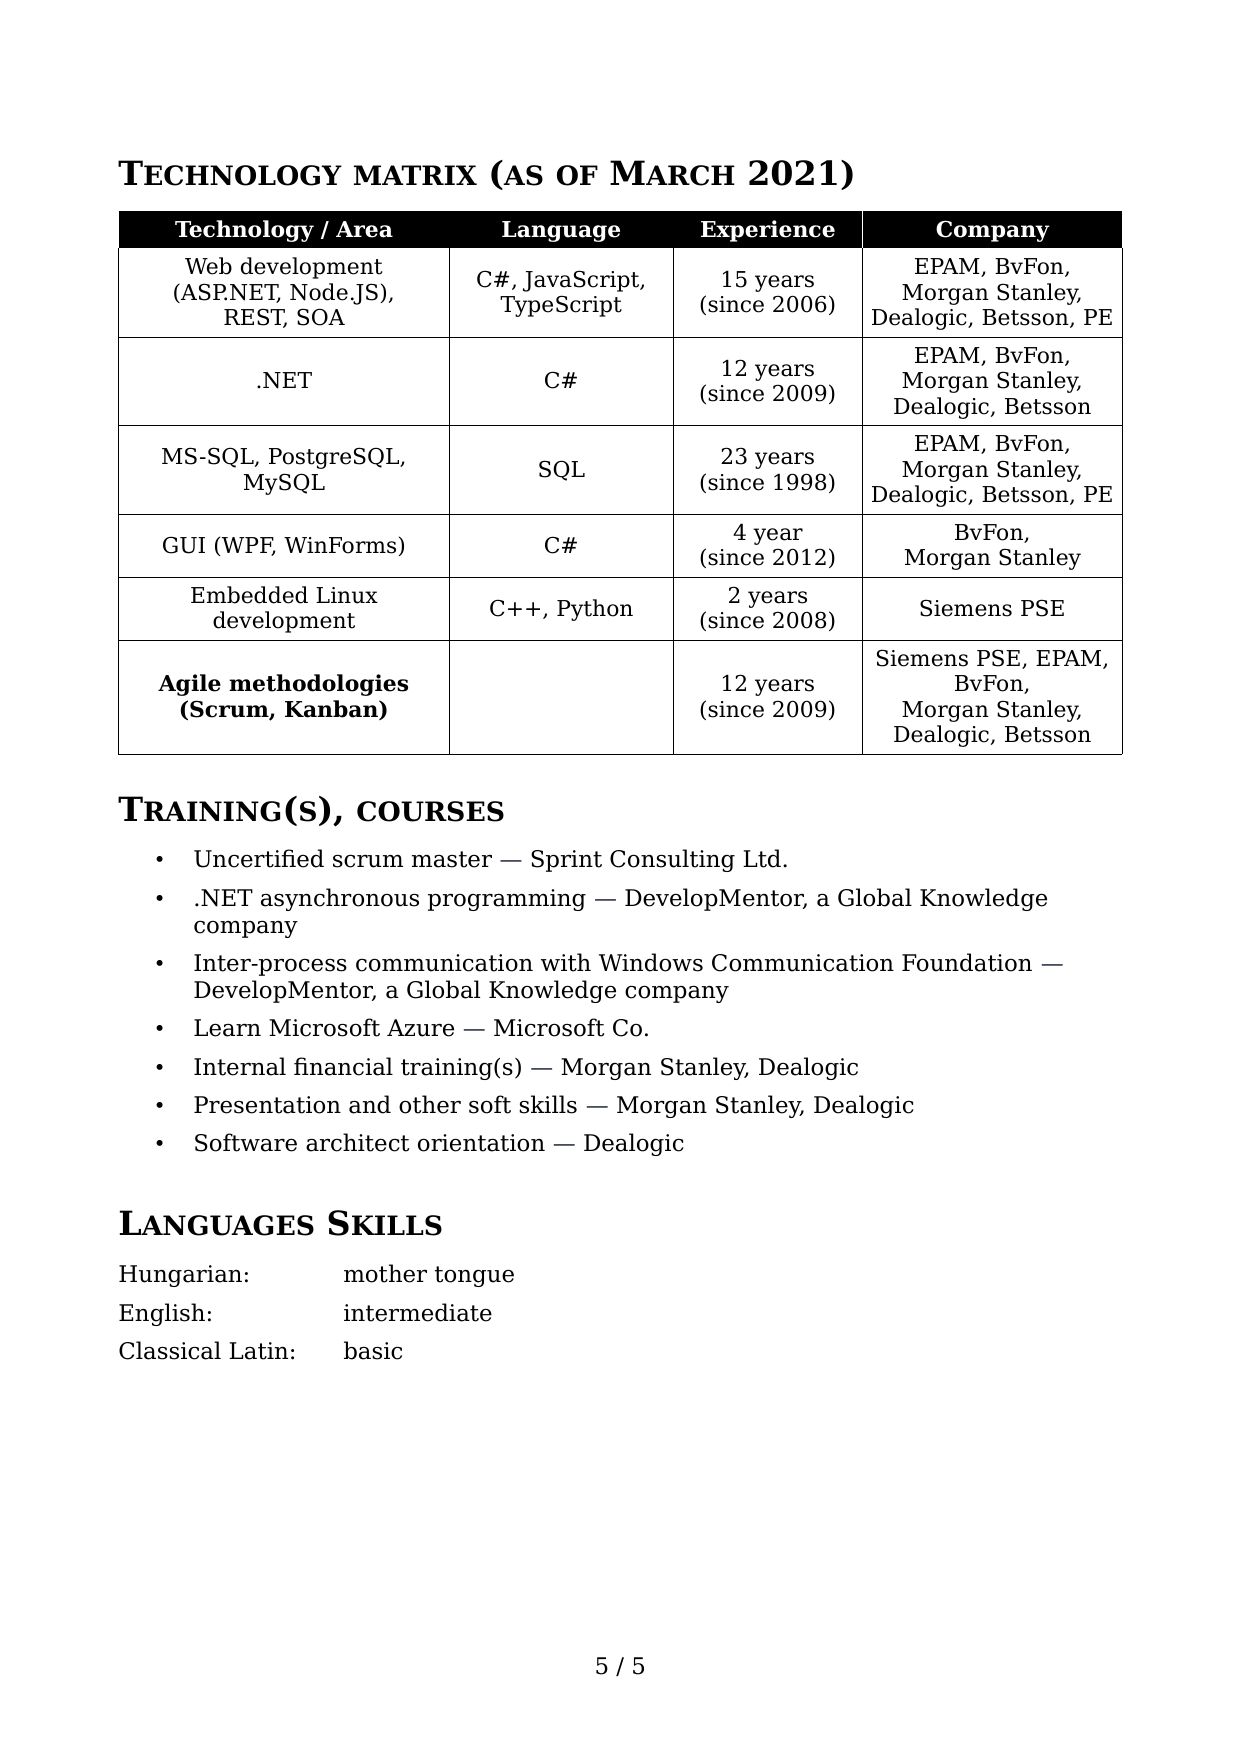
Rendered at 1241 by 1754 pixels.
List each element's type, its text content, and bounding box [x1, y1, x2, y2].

table_header Technology / Area [119, 211, 449, 248]
list Learn Microsoft Azure — Microsoft Co. [156, 1015, 1122, 1042]
subtitle Training(s), courses [118, 790, 1122, 829]
list Software architect orientation — Dealogic [156, 1131, 1122, 1157]
table_cell C# [450, 338, 673, 425]
table_cell Agile methodologies (Scrum, Kanban) [119, 641, 449, 754]
table_cell MS-SQL, PostgreSQL, MySQL [119, 426, 449, 514]
table_cell SQL [450, 426, 673, 514]
list Uncertified scrum master — Sprint Consulting Ltd. [156, 847, 1122, 873]
table_cell 15 years (since 2006) [674, 249, 862, 337]
text English: intermediate [118, 1300, 1122, 1326]
table_cell Embedded Linux development [119, 578, 449, 640]
table_cell BvFon, Morgan Stanley [863, 515, 1122, 577]
table_cell EPAM, BvFon, Morgan Stanley, Dealogic, Betsson [863, 338, 1122, 425]
table_cell 12 years (since 2009) [674, 641, 862, 754]
table_cell .NET [119, 338, 449, 425]
table_cell 23 years (since 1998) [674, 426, 862, 514]
list Internal financial training(s) — Morgan Stanley, Dealogic [156, 1054, 1122, 1080]
table_cell 12 years (since 2009) [674, 338, 862, 425]
table_header Experience [673, 211, 862, 248]
table_cell C#, JavaScript, TypeScript [450, 249, 673, 337]
subtitle Technology matrix (as of March 2021) [118, 153, 1122, 193]
text Hungarian: mother tongue [118, 1261, 1122, 1288]
list Presentation and other soft skills — Morgan Stanley, Dealogic [156, 1092, 1122, 1119]
table_cell EPAM, BvFon, Morgan Stanley, Dealogic, Betsson, PE [863, 249, 1122, 337]
table_cell Siemens PSE [863, 578, 1122, 640]
table_cell EPAM, BvFon, Morgan Stanley, Dealogic, Betsson, PE [863, 426, 1122, 514]
table_header Language [449, 211, 673, 248]
table_cell C++, Python [450, 578, 673, 640]
table_cell [450, 641, 673, 754]
table_cell Siemens PSE, EPAM, BvFon, Morgan Stanley, Dealogic, Betsson [863, 641, 1122, 754]
table_header Company [863, 211, 1122, 248]
table_cell C# [450, 515, 673, 577]
text Classical Latin: basic [118, 1338, 1122, 1365]
subtitle Languages Skills [118, 1204, 1122, 1244]
table_cell 2 years (since 2008) [674, 578, 862, 640]
table_cell 4 year (since 2012) [674, 515, 862, 577]
table_cell Web development (ASP.NET, Node.JS), REST, SOA [119, 249, 449, 337]
list .NET asynchronous programming — DevelopMentor, a Global Knowledge company [156, 885, 1122, 938]
list Inter-process communication with Windows Communication Foundation — DevelopMentor, a Global Knowledge company [156, 950, 1122, 1003]
table_cell GUI (WPF, WinForms) [119, 515, 449, 577]
